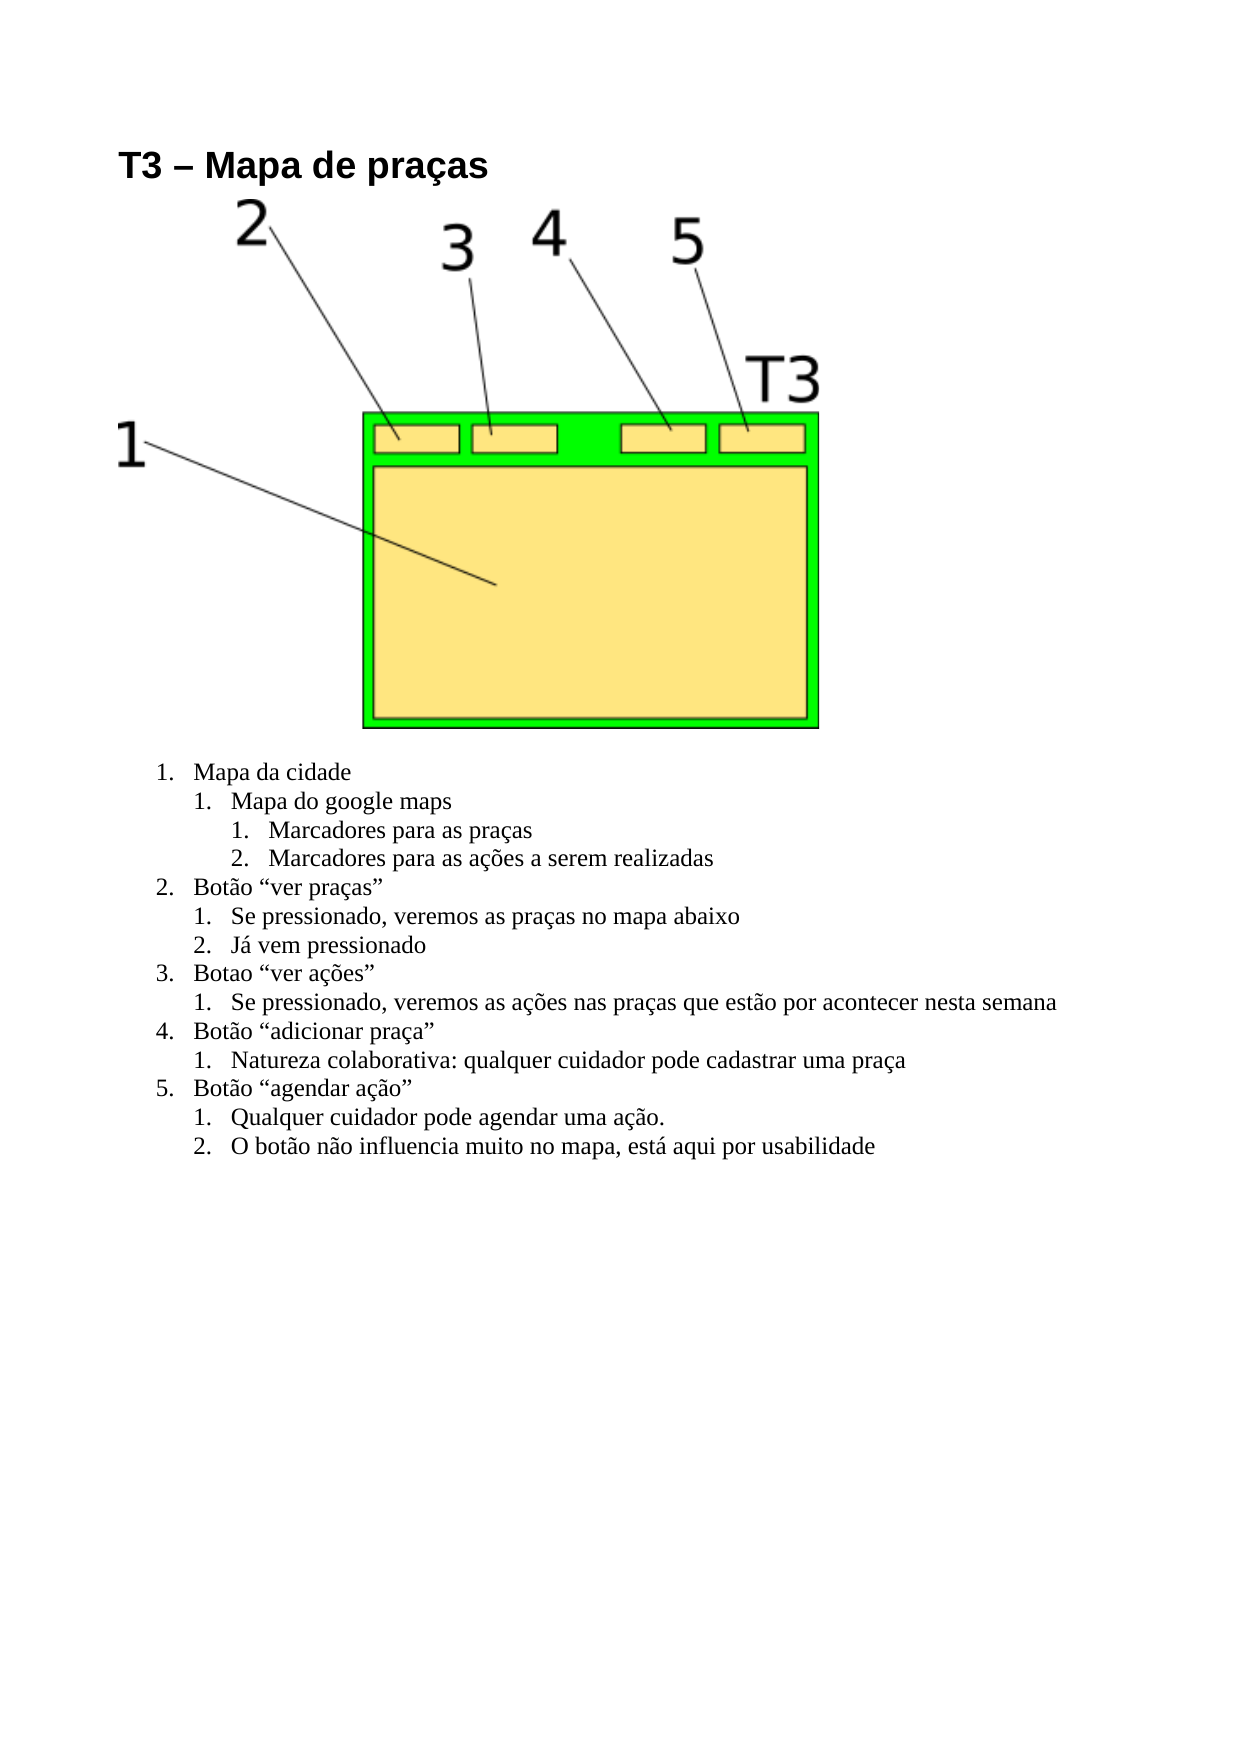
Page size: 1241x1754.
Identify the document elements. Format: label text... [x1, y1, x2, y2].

list Já vem pressionado [193, 930, 1122, 958]
list Mapa do google maps [193, 786, 1122, 815]
list Botão “ver praças” [156, 872, 1122, 901]
list Natureza colaborativa: qualquer cuidador pode cadastrar uma praça [193, 1045, 1122, 1073]
list Se pressionado, veremos as ações nas praças que estão por acontecer nesta semana [193, 987, 1122, 1016]
list Qualquer cuidador pode agendar uma ação. [193, 1102, 1122, 1131]
subtitle T3 – Mapa de praças [118, 143, 1122, 187]
list Botao “ver ações” [156, 958, 1122, 987]
list O botão não influencia muito no mapa, está aqui por usabilidade [193, 1131, 1122, 1160]
list Botão “agendar ação” [156, 1073, 1122, 1102]
list Marcadores para as praças [231, 815, 1122, 843]
list Botão “adicionar praça” [156, 1016, 1122, 1045]
list Mapa da cidade [156, 757, 1122, 786]
list Se pressionado, veremos as praças no mapa abaixo [193, 901, 1122, 930]
list Marcadores para as ações a serem realizadas [231, 843, 1122, 872]
picture [118, 199, 820, 729]
